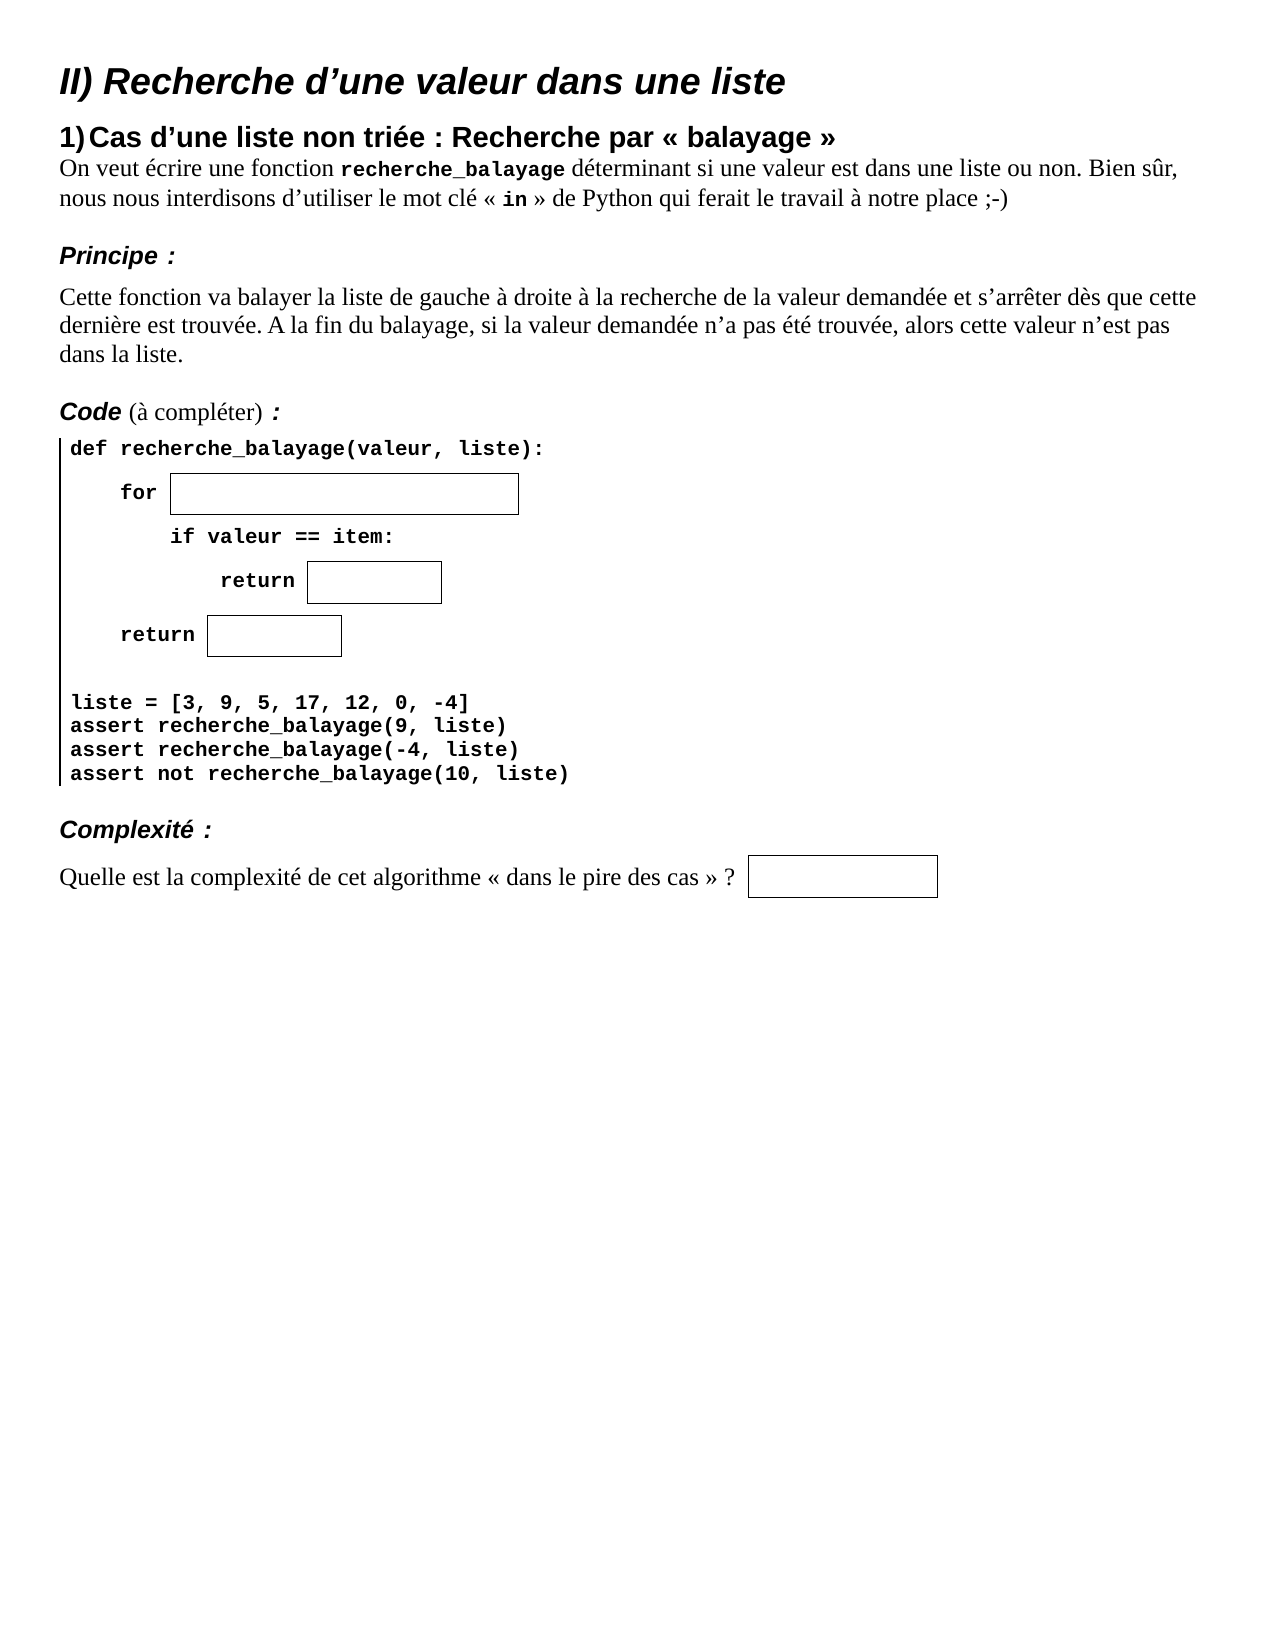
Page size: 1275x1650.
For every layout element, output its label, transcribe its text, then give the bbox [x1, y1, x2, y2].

text assert recherche_balayage(9, liste) [61, 715, 1216, 739]
text [442, 562, 1216, 603]
text Cette fonction va balayer la liste de gauche à droite à la recherche de la valeur demandée et s’arrêter dès que cette dernière est trouvée. A la fin du balayage, si la valeur demandée n’a pas été trouvée, alors cette valeur n’est pas dans la liste. [59, 282, 1216, 368]
text liste = [3, 9, 5, 17, 12, 0, -4] [61, 692, 1216, 715]
list Recherche d’une valeur dans une liste [59, 59, 1216, 102]
text Code (à compléter) : [59, 397, 1216, 426]
text for [61, 473, 170, 514]
text if valeur == item: [61, 526, 1216, 550]
text assert not recherche_balayage(10, liste) [61, 763, 1216, 786]
text On veut écrire une fonction recherche_balayage déterminant si une valeur est dans une liste ou non. Bien sûr, nous nous interdisons d’utiliser le mot clé « in » de Python qui ferait le travail à notre place ;-) [59, 153, 1216, 213]
text Complexité : [59, 815, 1216, 844]
list Cas d’une liste non triée : Recherche par « balayage » [59, 120, 1216, 153]
text return [61, 615, 207, 656]
text Principe : [59, 241, 1216, 270]
text return [61, 562, 307, 603]
text [519, 473, 1216, 514]
text def recherche_balayage(valeur, liste): [59, 437, 1216, 461]
text Quelle est la complexité de cet algorithme « dans le pire des cas » ? [59, 856, 748, 897]
text [938, 856, 1216, 897]
text [342, 615, 1216, 656]
text assert recherche_balayage(-4, liste) [61, 739, 1216, 763]
